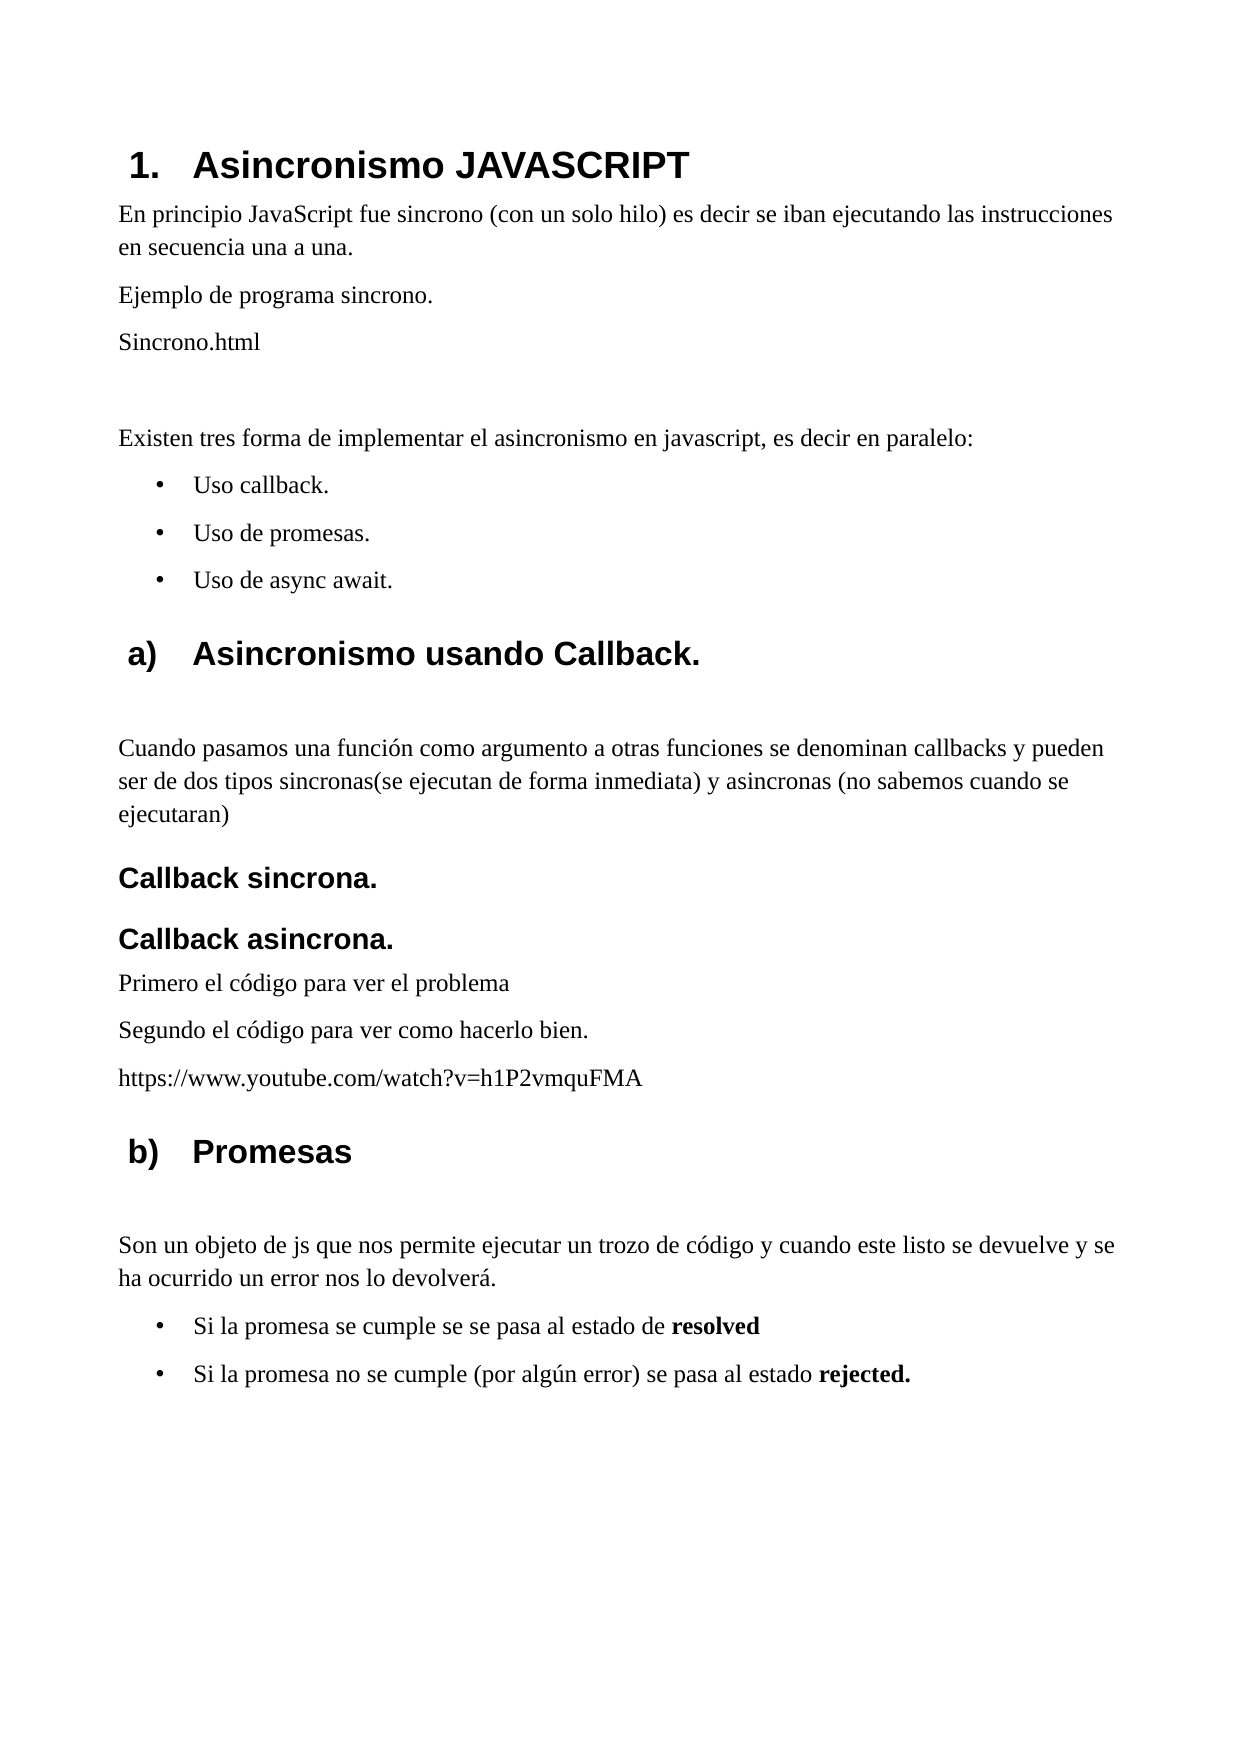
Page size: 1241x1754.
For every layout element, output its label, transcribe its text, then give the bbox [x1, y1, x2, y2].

text En principio JavaScript fue sincrono (con un solo hilo) es decir se iban ejecutando las instrucciones en secuencia una a una. [118, 199, 1122, 261]
text Primero el código para ver el problema [118, 968, 1122, 997]
subtitle Asincronismo JAVASCRIPT [118, 143, 1122, 187]
list Uso de async await. [156, 566, 1122, 594]
text Existen tres forma de implementar el asincronismo en javascript, es decir en paralelo: [118, 423, 1122, 451]
text Sincrono.html [118, 327, 1122, 356]
list Uso callback. [156, 470, 1122, 499]
list Uso de promesas. [156, 518, 1122, 547]
text Son un objeto de js que nos permite ejecutar un trozo de código y cuando este listo se devuelve y se ha ocurrido un error nos lo devolverá. [118, 1230, 1122, 1292]
text Ejemplo de programa sincrono. [118, 280, 1122, 309]
text https://www.youtube.com/watch?v=h1P2vmquFMA [118, 1063, 1122, 1092]
subtitle Asincronismo usando Callback. [118, 634, 1122, 673]
text Cuando pasamos una función como argumento a otras funciones se denominan callbacks y pueden ser de dos tipos sincronas(se ejecutan de forma inmediata) y asincronas (no sabemos cuando se ejecutaran) [118, 733, 1122, 827]
subtitle Callback asincrona. [118, 922, 1122, 956]
list Si la promesa no se cumple (por algún error) se pasa al estado rejected. [156, 1359, 1122, 1387]
list Si la promesa se cumple se se pasa al estado de resolved [156, 1311, 1122, 1340]
subtitle Promesas [118, 1132, 1122, 1170]
text Segundo el código para ver como hacerlo bien. [118, 1016, 1122, 1044]
subtitle Callback sincrona. [118, 861, 1122, 895]
